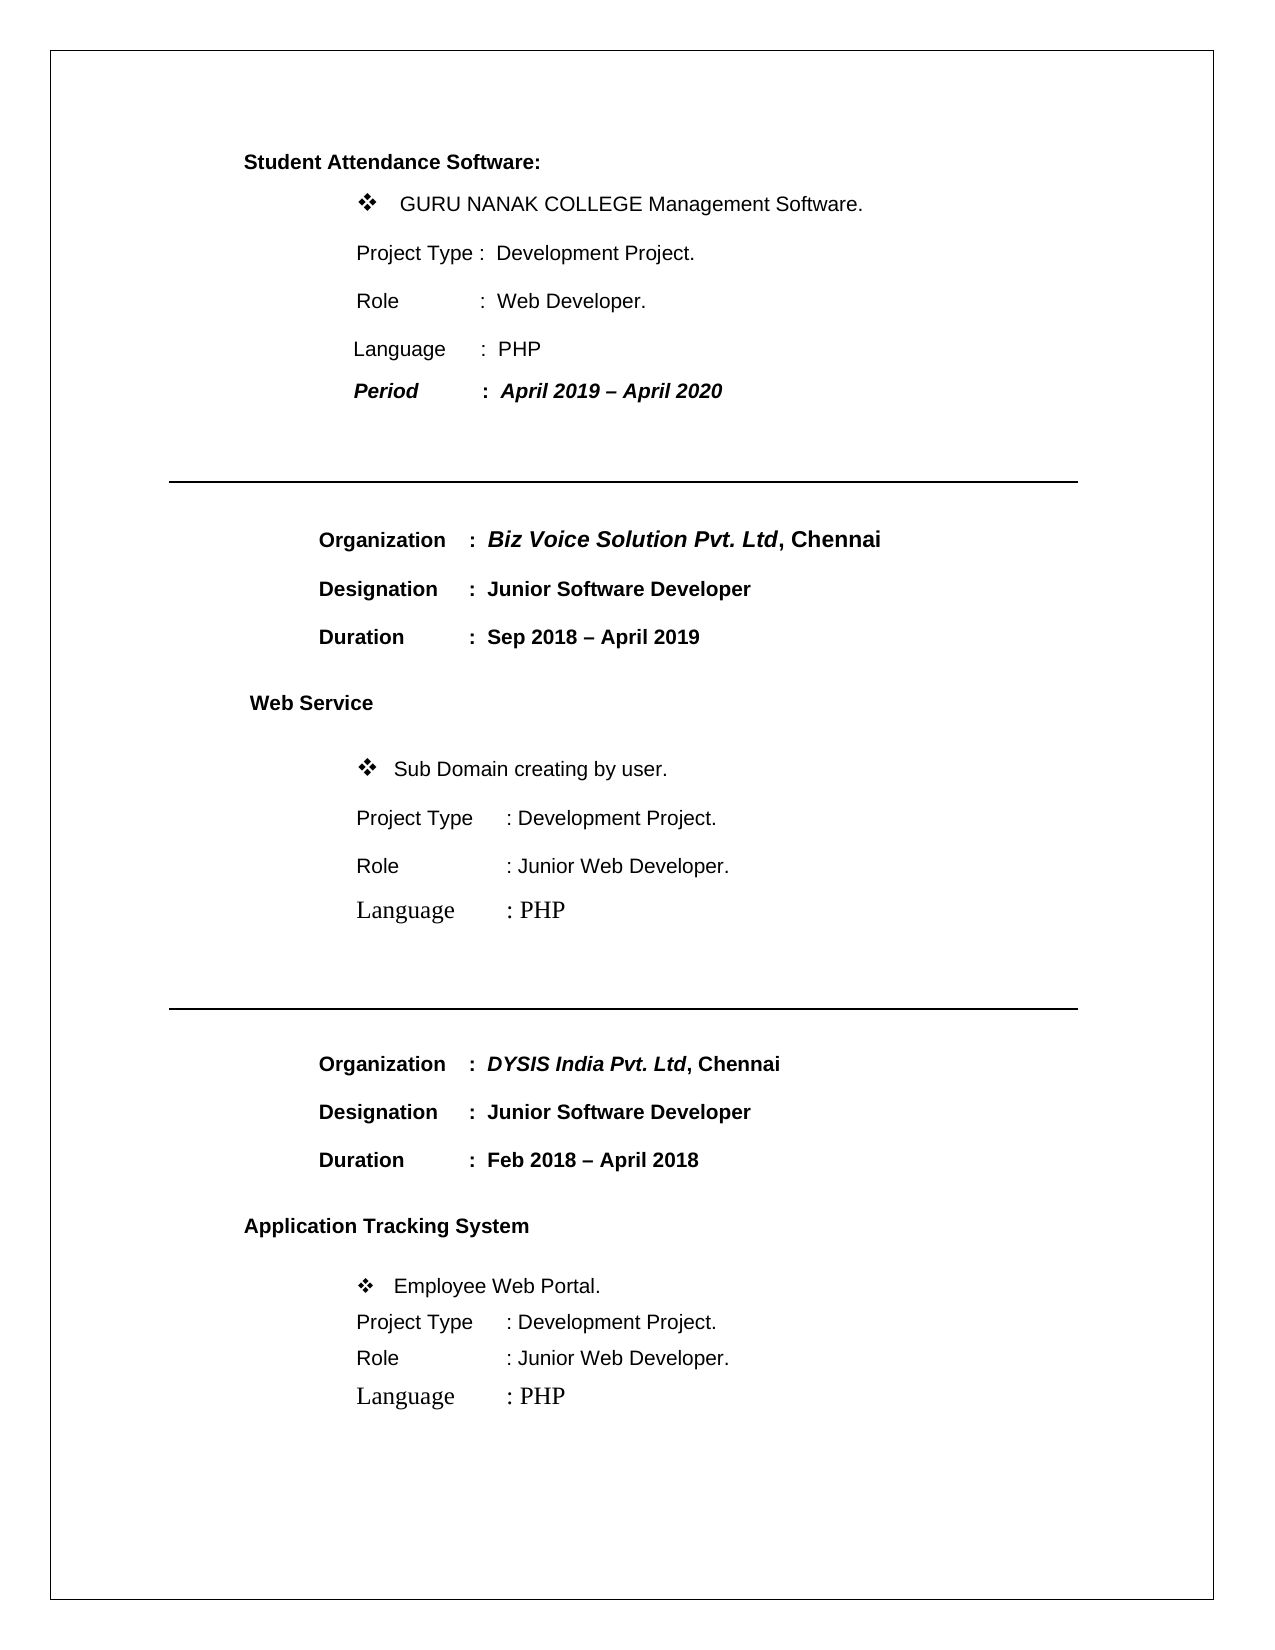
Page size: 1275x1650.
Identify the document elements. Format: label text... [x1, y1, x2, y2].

text Duration : Sep 2018 – April 2019 [244, 625, 1077, 649]
text Organization : DYSIS India Pvt. Ltd, Chennai [169, 1052, 1077, 1076]
text Designation : Junior Software Developer [244, 577, 1077, 601]
text Language : PHP [356, 1381, 1077, 1410]
list Sub Domain creating by user. [356, 757, 1077, 782]
text Language : PHP [356, 896, 1077, 924]
text Role : Junior Web Developer. [356, 1346, 1077, 1369]
text Duration : Feb 2018 – April 2018 [244, 1148, 1077, 1172]
text Project Type : Development Project. [356, 1309, 1077, 1333]
text Designation : Junior Software Developer [244, 1100, 1077, 1124]
text Student Attendance Software: [169, 150, 1077, 174]
text Role : Junior Web Developer. [356, 854, 1077, 878]
text Organization : Biz Voice Solution Pvt. Ltd, Chennai [169, 526, 1077, 552]
list Employee Web Portal. [356, 1273, 1077, 1298]
text Web Service [244, 691, 1077, 715]
list GURU NANAK COLLEGE Management Software. [356, 192, 1077, 217]
text Role : Web Developer. [281, 289, 1077, 313]
text Project Type : Development Project. [356, 241, 1077, 265]
text Language : PHP [169, 337, 1077, 361]
text Project Type : Development Project. [356, 806, 1077, 830]
text Application Tracking System [169, 1214, 1077, 1238]
text Period : April 2019 – April 2020 [169, 379, 1077, 403]
